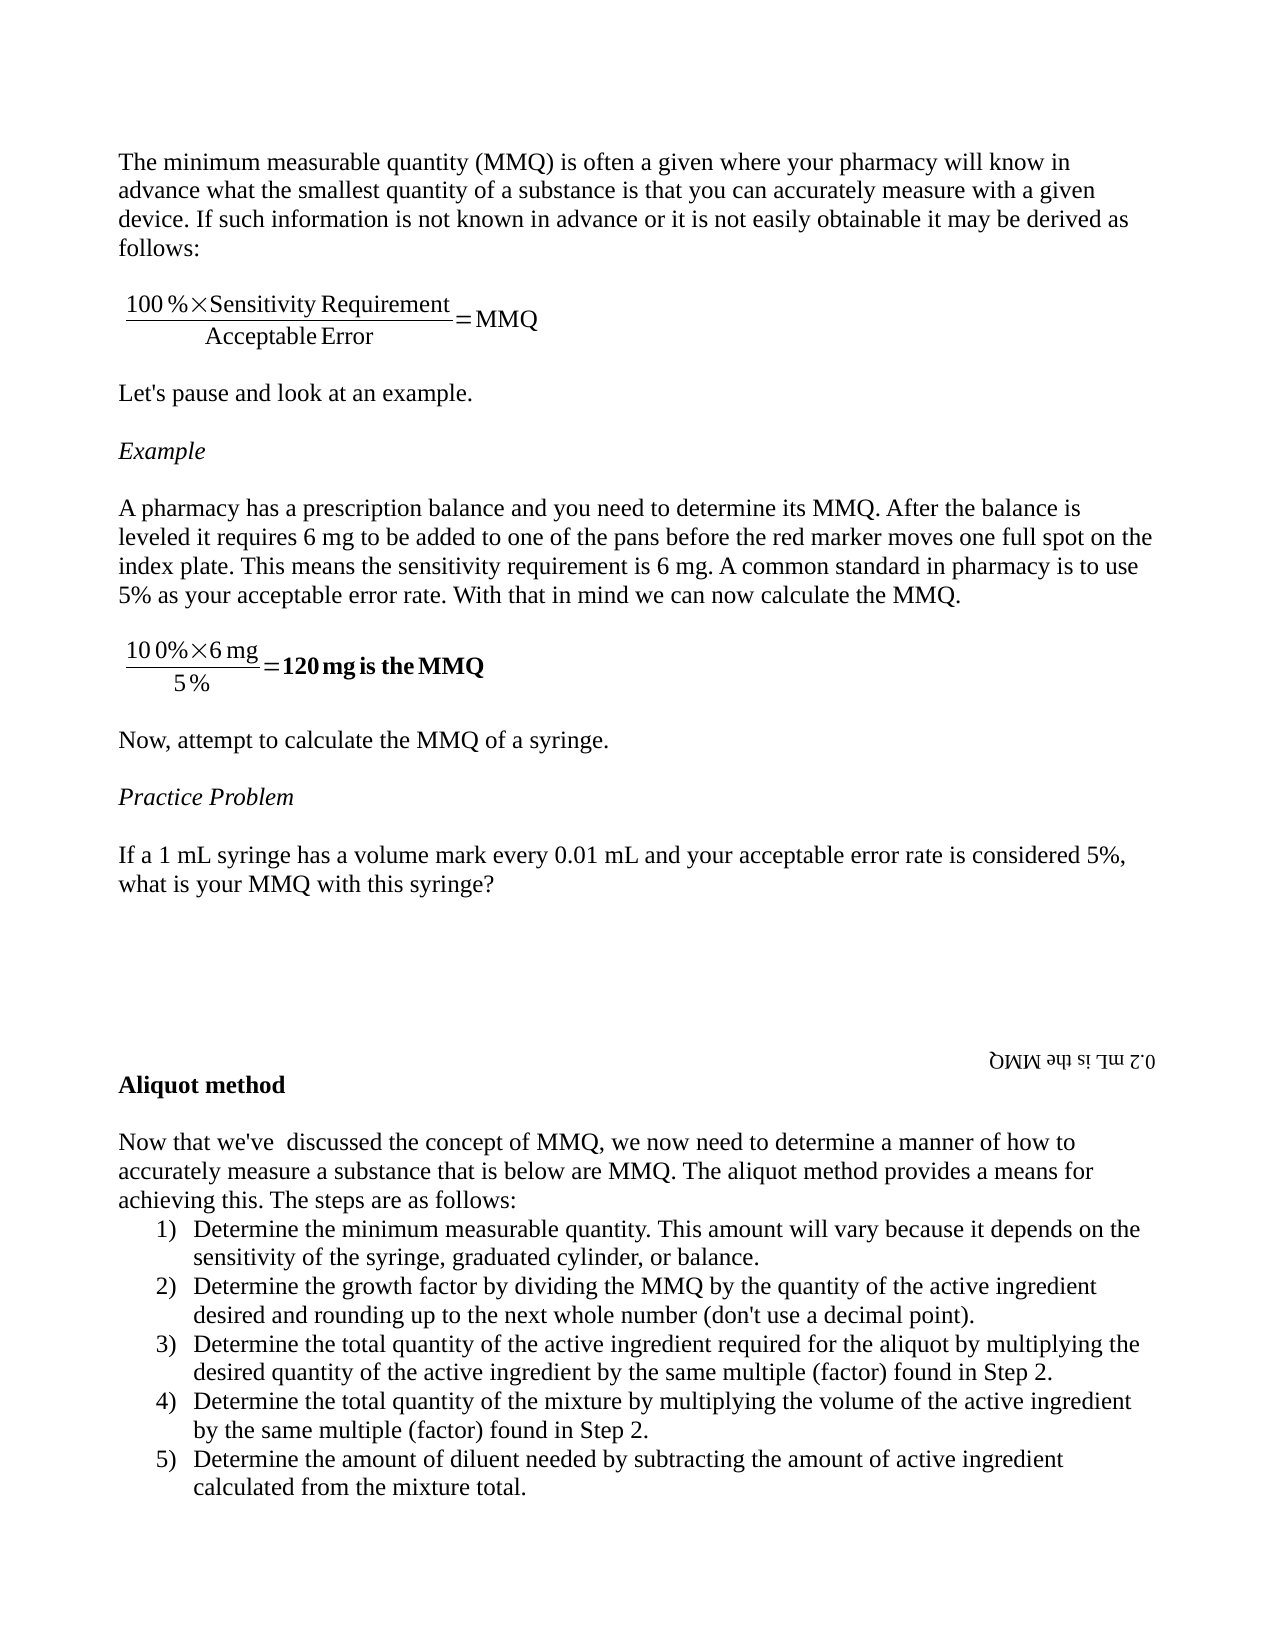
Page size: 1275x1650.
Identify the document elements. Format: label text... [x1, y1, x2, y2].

text Now that we've discussed the concept of MMQ, we now need to determine a manner of how to accurately measure a substance that is below are MMQ. The aliquot method provides a means for achieving this. The steps are as follows: [118, 1127, 1157, 1214]
text Aliquot method [118, 1070, 1157, 1099]
list Determine the total quantity of the active ingredient required for the aliquot by multiplying the desired quantity of the active ingredient by the same multiple (factor) found in Step 2. [156, 1329, 1157, 1386]
text Let's pause and look at an example. [118, 378, 1157, 407]
text The minimum measurable quantity (MMQ) is often a given where your pharmacy will know in advance what the smallest quantity of a substance is that you can accurately measure with a given device. If such information is not known in advance or it is not easily obtainable it may be derived as follows: [118, 147, 1157, 262]
list Determine the amount of diluent needed by subtracting the amount of active ingredient calculated from the mixture total. [156, 1444, 1157, 1501]
text Now, attempt to calculate the MMQ of a syringe. [118, 725, 1157, 754]
list Determine the minimum measurable quantity. This amount will vary because it depends on the sensitivity of the syringe, graduated cylinder, or balance. [156, 1214, 1157, 1271]
text Practice Problem [118, 782, 1157, 811]
list Determine the total quantity of the mixture by multiplying the volume of the active ingredient by the same multiple (factor) found in Step 2. [156, 1386, 1157, 1444]
text A pharmacy has a prescription balance and you need to determine its MMQ. After the balance is leveled it requires 6 mg to be added to one of the pans before the red marker moves one full spot on the index plate. This means the sensitivity requirement is 6 mg. A common standard in pharmacy is to use 5% as your acceptable error rate. With that in mind we can now calculate the MMQ. [118, 493, 1157, 608]
list Determine the growth factor by dividing the MMQ by the quantity of the active ingredient desired and rounding up to the next whole number (don't use a decimal point). [156, 1271, 1157, 1329]
text Example [118, 436, 1157, 465]
text If a 1 mL syringe has a volume mark every 0.01 mL and your acceptable error rate is considered 5%, what is your MMQ with this syringe? [118, 840, 1157, 897]
